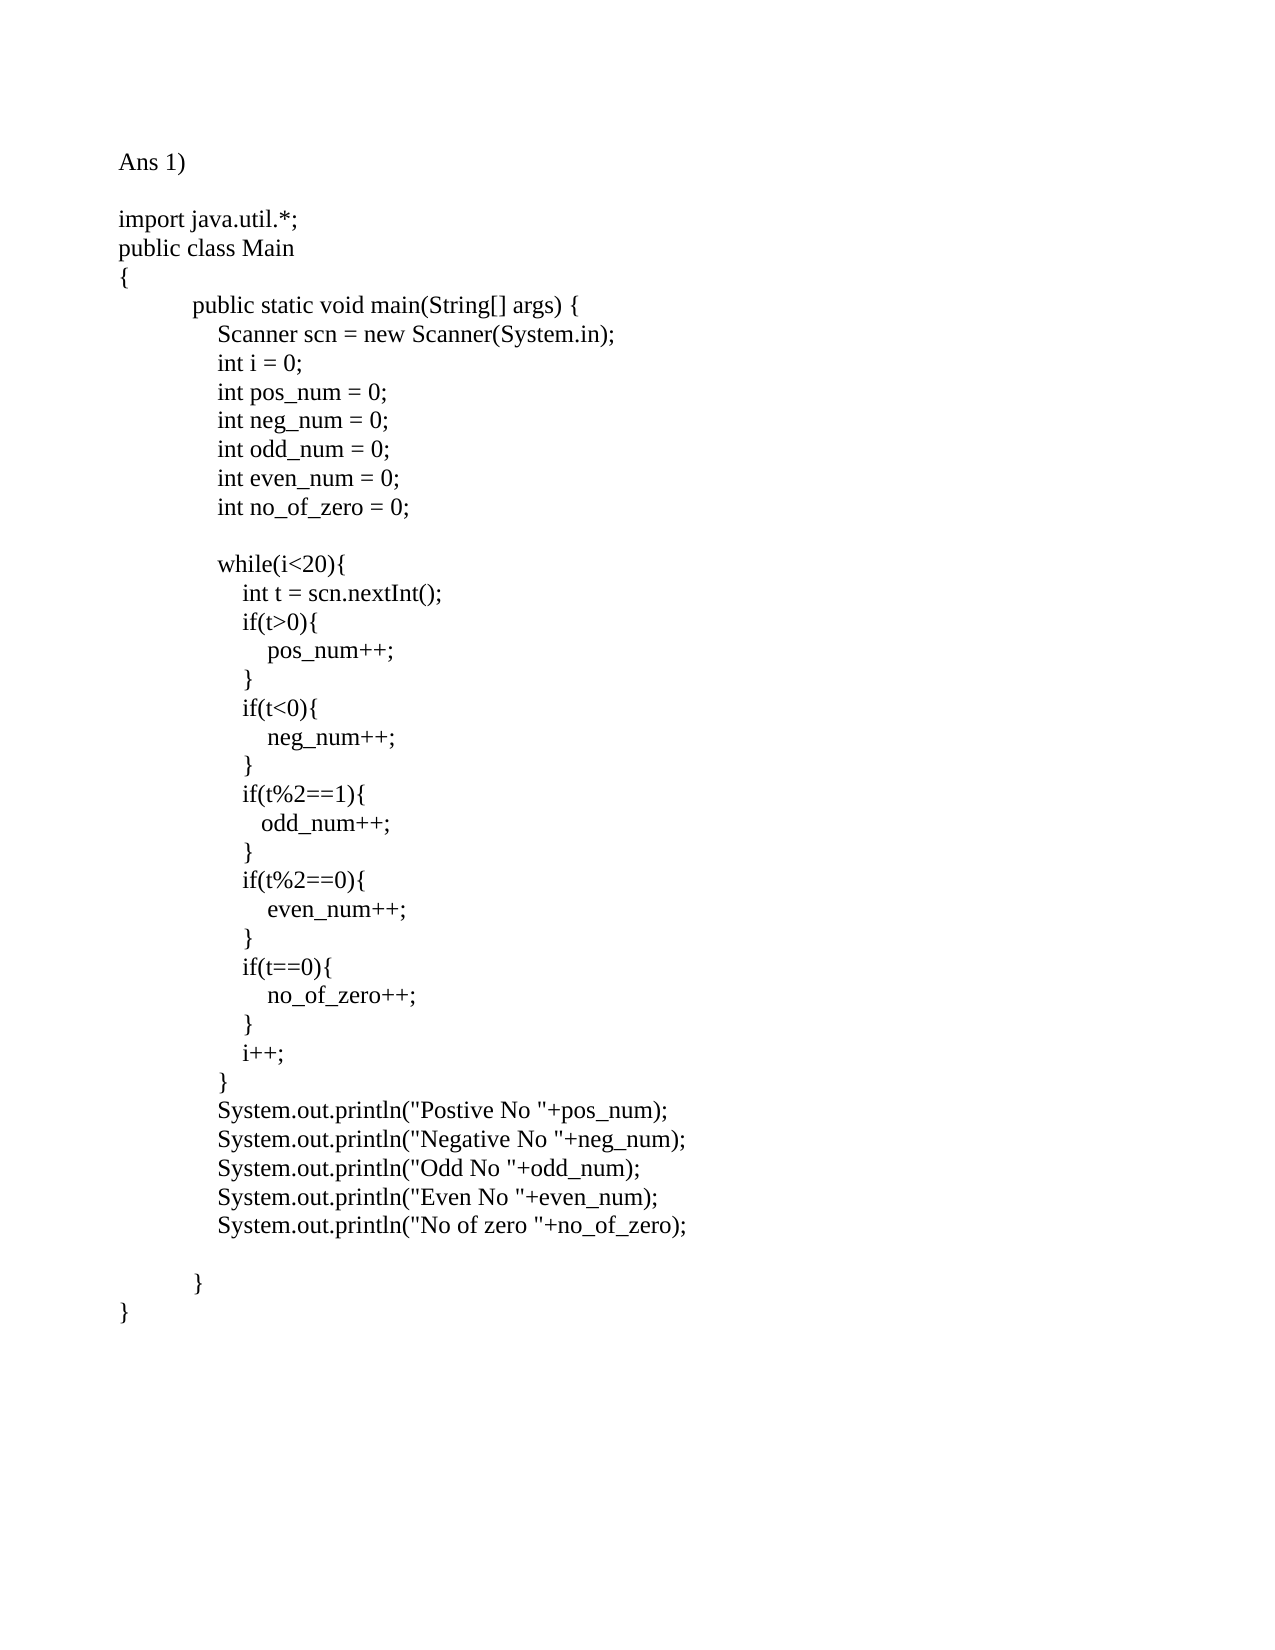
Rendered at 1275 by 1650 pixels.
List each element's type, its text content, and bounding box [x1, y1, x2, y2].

text } [118, 837, 1157, 866]
text } [118, 664, 1157, 693]
text int odd_num = 0; [118, 434, 1157, 463]
text if(t>0){ [118, 607, 1157, 636]
text } [118, 1297, 1157, 1326]
text } [118, 923, 1157, 952]
text int no_of_zero = 0; [118, 492, 1157, 521]
text int t = scn.nextInt(); [118, 578, 1157, 607]
text while(i<20){ [118, 549, 1157, 578]
text public class Main [118, 233, 1157, 262]
text Scanner scn = new Scanner(System.in); [118, 319, 1157, 348]
text if(t<0){ [118, 693, 1157, 722]
text even_num++; [118, 894, 1157, 923]
text neg_num++; [118, 722, 1157, 751]
text public static void main(String[] args) { [118, 291, 1157, 319]
text Ans 1) [118, 147, 1157, 176]
text } [118, 1268, 1157, 1297]
text import java.util.*; [118, 204, 1157, 233]
text int pos_num = 0; [118, 377, 1157, 406]
text i++; [118, 1038, 1157, 1067]
text odd_num++; [118, 808, 1157, 837]
text if(t%2==1){ [118, 779, 1157, 808]
text System.out.println("Negative No "+neg_num); [118, 1124, 1157, 1153]
text } [118, 1009, 1157, 1038]
text } [118, 1067, 1157, 1096]
text } [118, 751, 1157, 779]
text pos_num++; [118, 636, 1157, 664]
text if(t%2==0){ [118, 866, 1157, 894]
text int even_num = 0; [118, 463, 1157, 492]
text if(t==0){ [118, 952, 1157, 981]
text no_of_zero++; [118, 981, 1157, 1009]
text { [118, 262, 1157, 291]
text System.out.println("Even No "+even_num); [118, 1182, 1157, 1211]
text System.out.println("Postive No "+pos_num); [118, 1096, 1157, 1124]
text int i = 0; [118, 348, 1157, 377]
text System.out.println("No of zero "+no_of_zero); [118, 1211, 1157, 1239]
text int neg_num = 0; [118, 406, 1157, 434]
text System.out.println("Odd No "+odd_num); [118, 1153, 1157, 1182]
